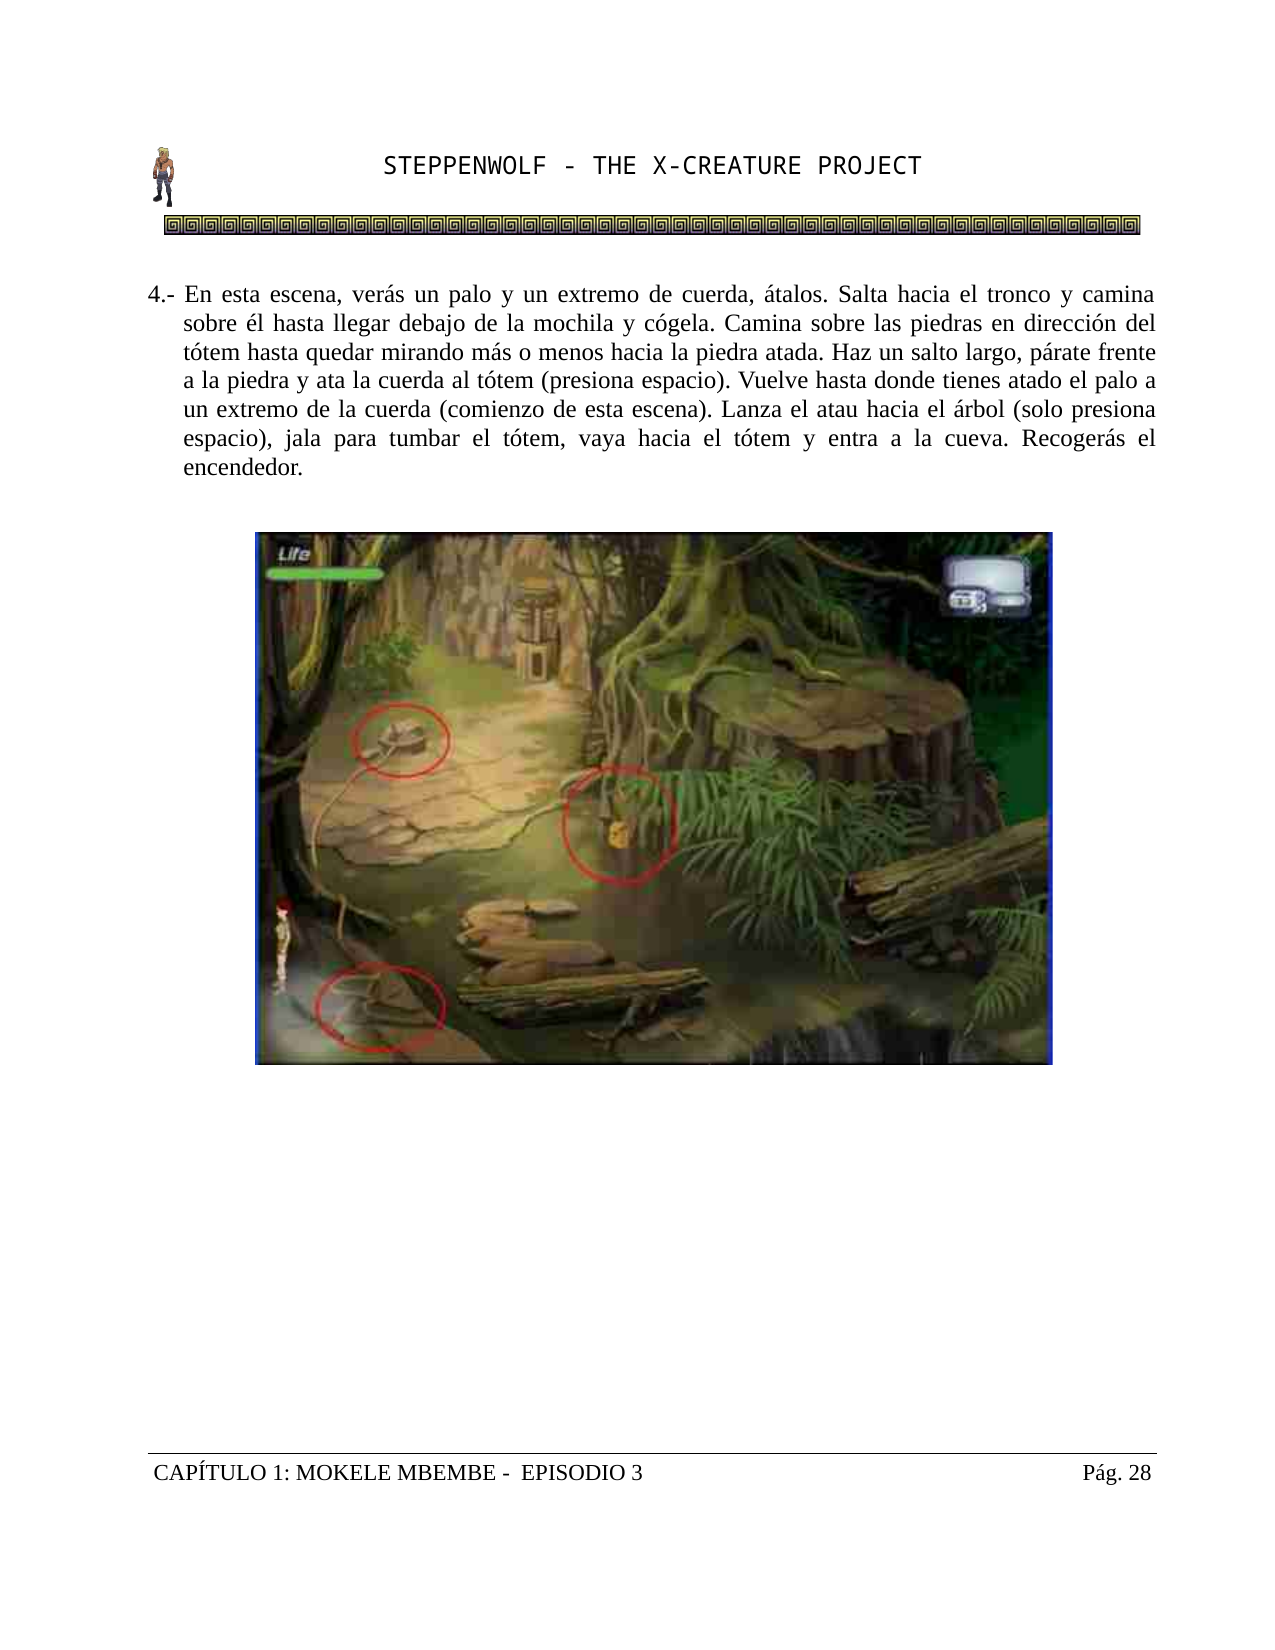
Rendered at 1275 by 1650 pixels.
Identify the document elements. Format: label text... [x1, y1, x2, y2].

picture [164, 215, 1141, 235]
text 4.- En esta escena, verás un palo y un extremo de cuerda, átalos. Salta hacia el tronco y camina sobre él hasta llegar debajo de la mochila y cógela. Camina sobre las piedras en dirección del tótem hasta quedar mirando más o menos hacia la piedra atada. Haz un salto largo, párate frente a la piedra y ata la cuerda al tótem (presiona espacio). Vuelve hasta donde tienes atado el palo a un extremo de la cuerda (comienzo de esta escena). Lanza el atau hacia el árbol (solo presiona espacio), jala para tumbar el tótem, vaya hacia el tótem y entra a la cueva. Recogerás el encendedor. [148, 279, 1157, 481]
picture [147, 147, 181, 207]
picture [255, 532, 1053, 1065]
